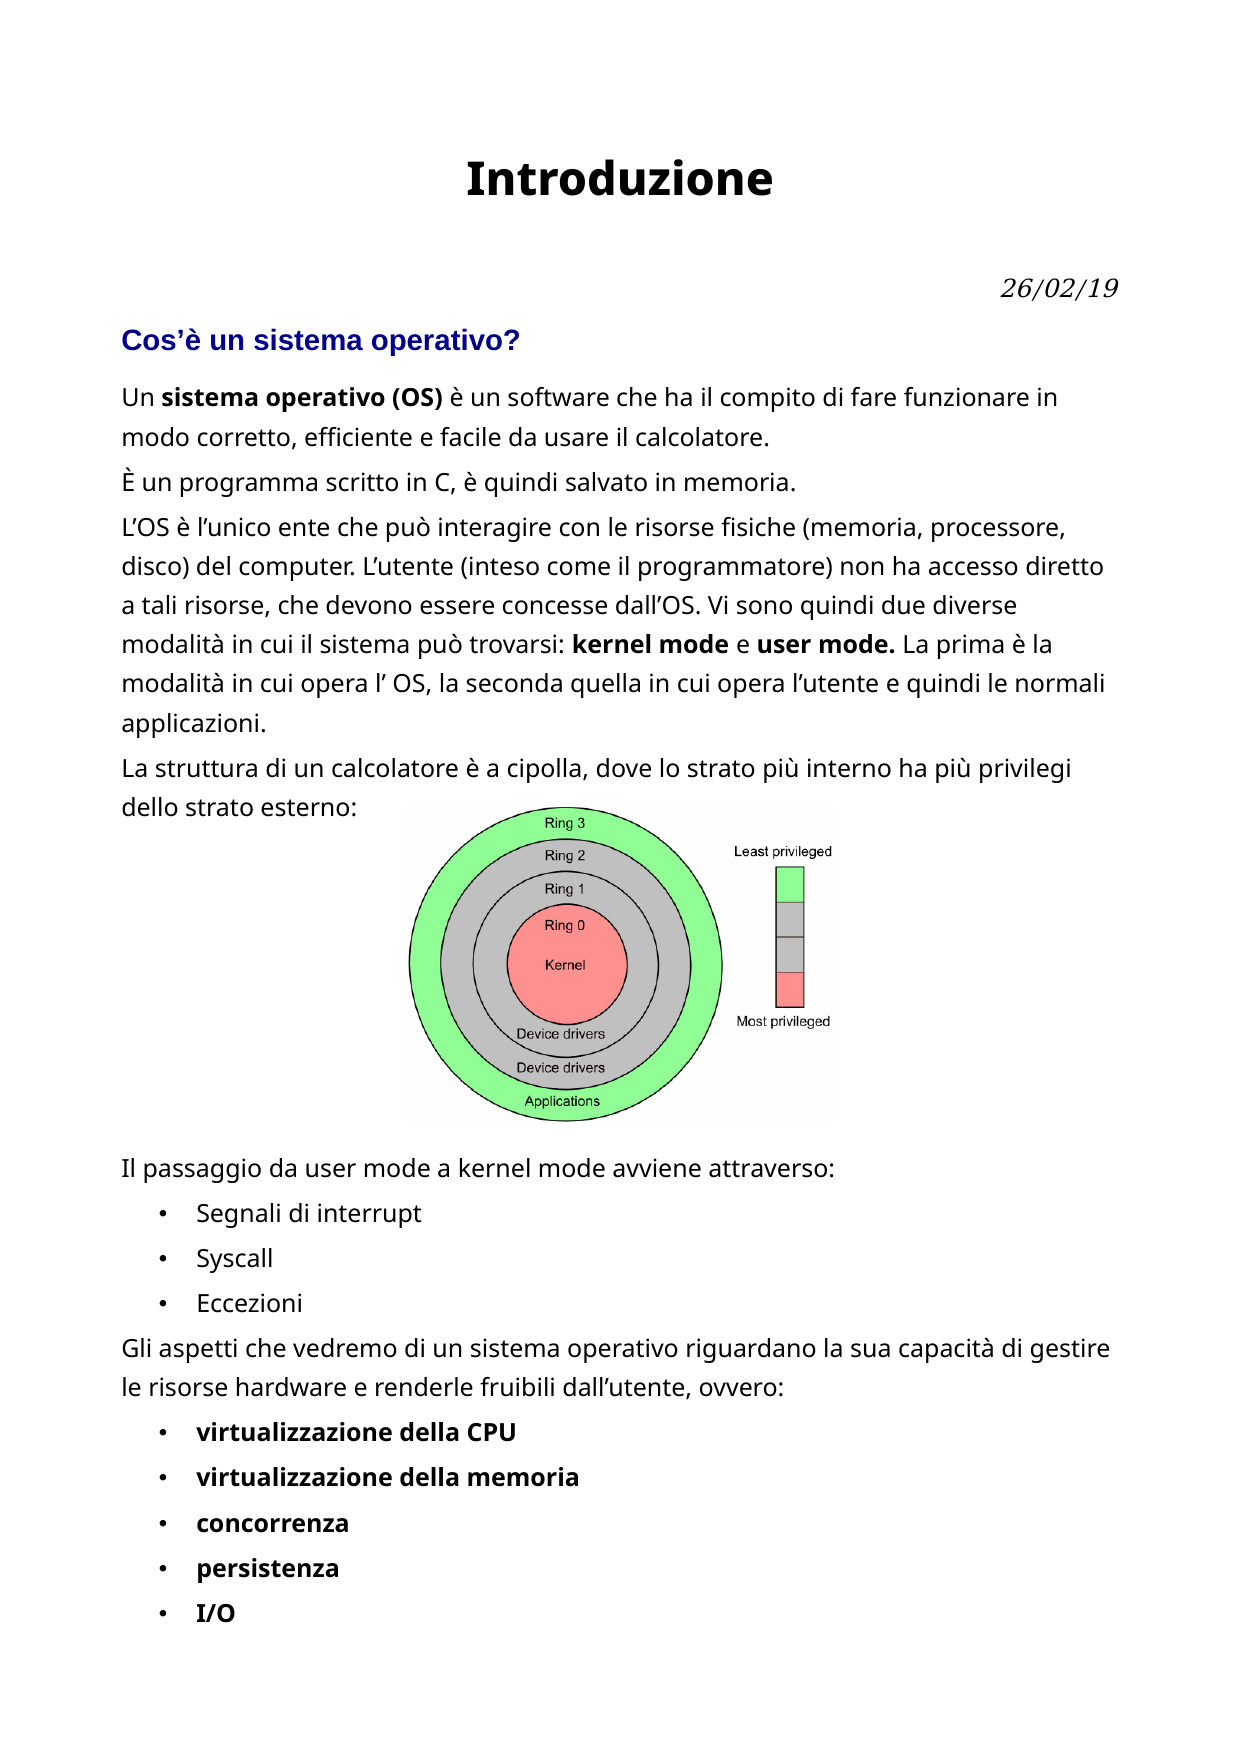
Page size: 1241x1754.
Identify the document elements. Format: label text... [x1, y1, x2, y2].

list virtualizzazione della memoria [158, 1460, 1119, 1494]
text È un programma scritto in C, è quindi salvato in memoria. [121, 464, 1119, 498]
list virtualizzazione della CPU [158, 1415, 1119, 1449]
text La struttura di un calcolatore è a cipolla, dove lo strato più interno ha più privilegi dello strato esterno: [121, 750, 1119, 823]
subtitle Introduzione [121, 146, 1119, 209]
subtitle Cos’è un sistema operativo? [121, 323, 1119, 356]
text Gli aspetti che vedremo di un sistema operativo riguardano la sua capacità di gestire le risorse hardware e renderle fruibili dall’utente, ovvero: [121, 1331, 1119, 1404]
text 26/02/19 [121, 272, 1119, 302]
list concorrenza [158, 1505, 1119, 1539]
text Il passaggio da user mode a kernel mode avviene attraverso: [121, 1150, 1119, 1184]
list I/O [158, 1595, 1119, 1629]
picture [405, 804, 836, 1124]
list persistenza [158, 1550, 1119, 1584]
list Syscall [158, 1241, 1119, 1274]
list Eccezioni [158, 1286, 1119, 1320]
list Segnali di interrupt [158, 1195, 1119, 1229]
text L’OS è l’unico ente che può interagire con le risorse fisiche (memoria, processore, disco) del computer. L’utente (inteso come il programmatore) non ha accesso diretto a tali risorse, che devono essere concesse dall’OS. Vi sono quindi due diverse modalità in cui il sistema può trovarsi: kernel mode e user mode. La prima è la modalità in cui opera l’ OS, la seconda quella in cui opera l’utente e quindi le normali applicazioni. [121, 509, 1119, 739]
text Un sistema operativo (OS) è un software che ha il compito di fare funzionare in modo corretto, efficiente e facile da usare il calcolatore. [121, 380, 1119, 453]
